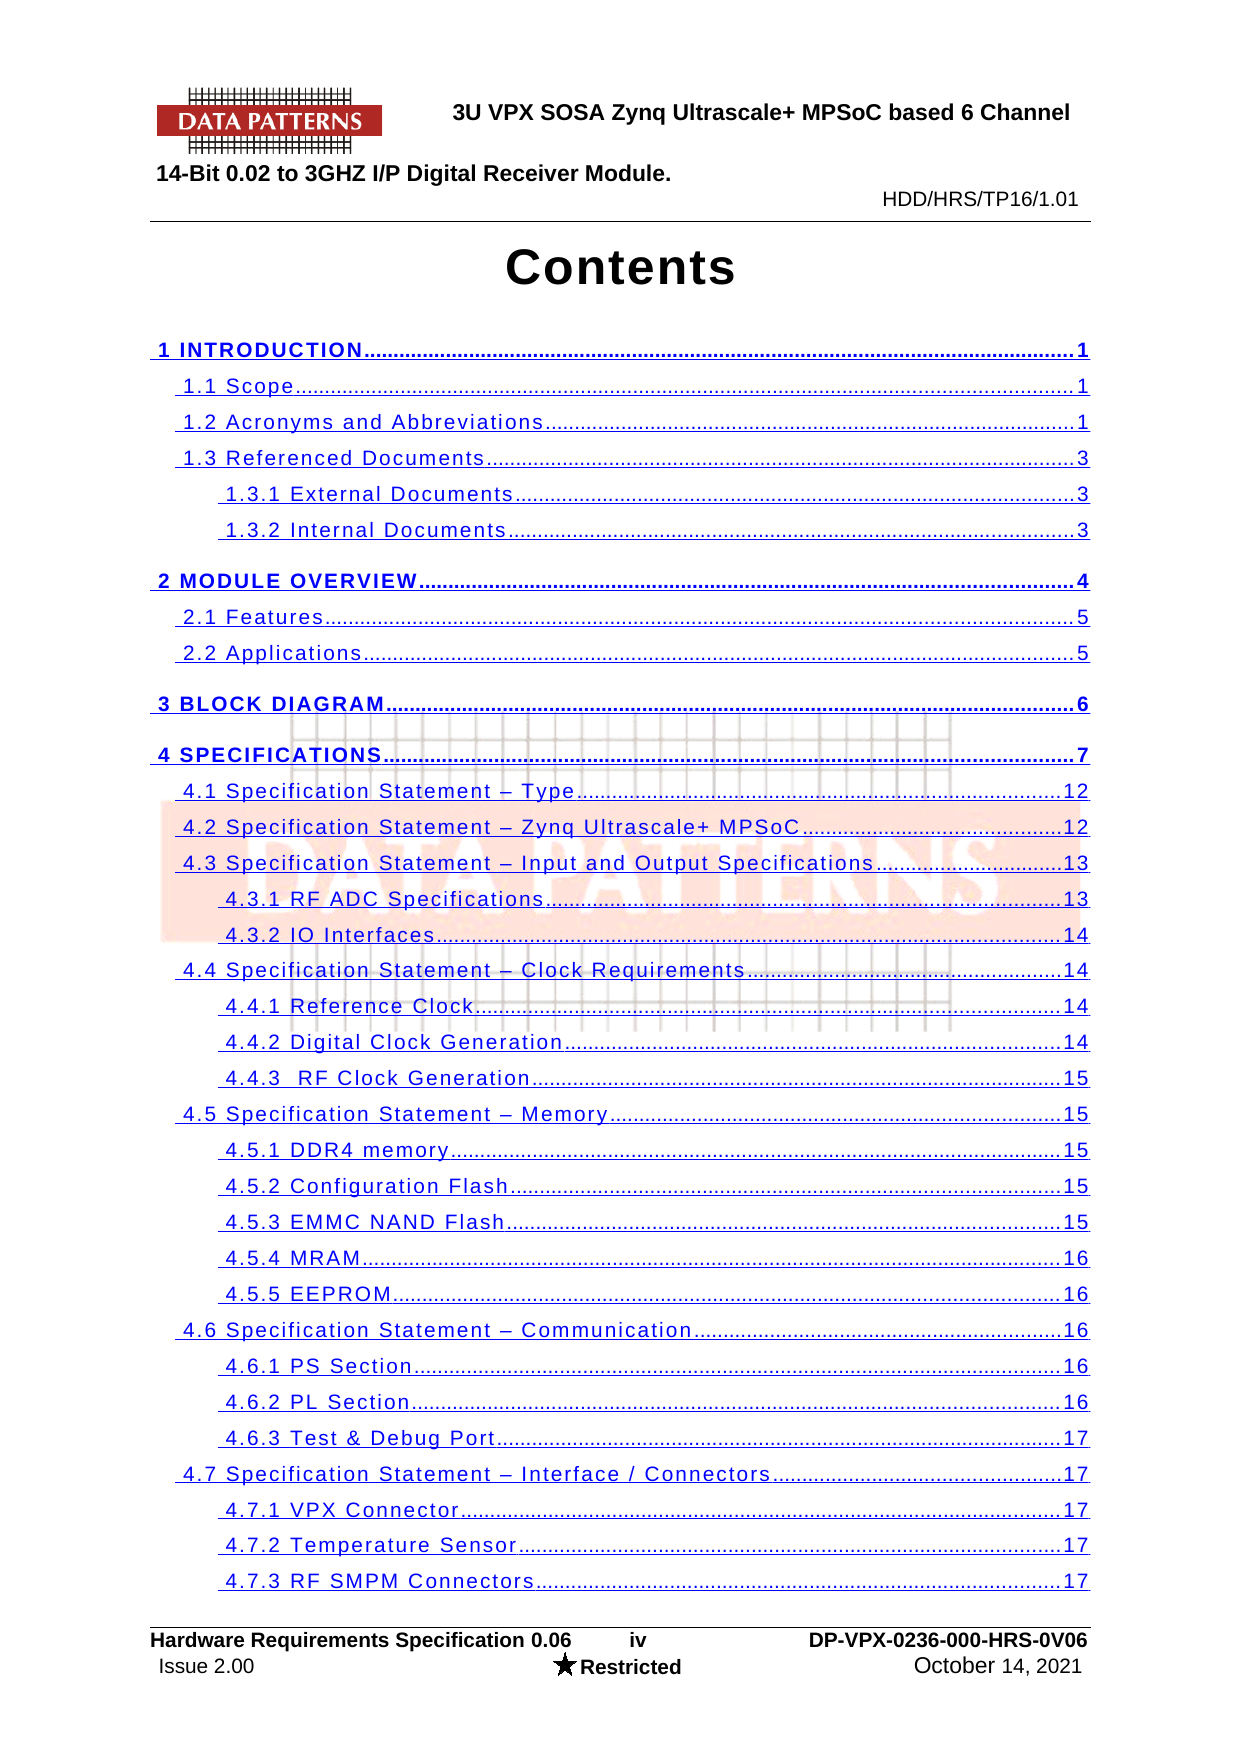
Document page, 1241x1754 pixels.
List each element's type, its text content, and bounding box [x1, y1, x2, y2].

text 4.5 Specification Statement – Memory 15 [175, 1102, 1091, 1123]
text 4.6.1 PS Section 16 [217, 1354, 1091, 1375]
picture [220, 767, 1021, 779]
text 4.4 Specification Statement – Clock Requirements 14 [175, 958, 1091, 979]
picture [220, 716, 1021, 743]
text 2.1 Features 5 [175, 605, 1091, 626]
text 1.2 Acronyms and Abbreviations 1 [175, 410, 1091, 431]
text 4.4.1 Reference Clock 14 [217, 994, 1091, 1015]
picture [220, 1018, 1021, 1030]
text 1 INTRODUCTION 1 [150, 338, 1091, 359]
picture [220, 910, 1021, 922]
text 4.6.3 Test & Debug Port 17 [217, 1426, 1091, 1447]
text 4.5.3 EMMC NAND Flash 15 [217, 1210, 1091, 1231]
text 1.1 Scope 1 [175, 374, 1091, 395]
text 4.6.2 PL Section 16 [217, 1389, 1091, 1411]
text 4.5.1 DDR4 memory 15 [217, 1138, 1091, 1159]
picture [220, 838, 1021, 851]
text 4.6 Specification Statement – Communication 16 [175, 1318, 1091, 1339]
text 4.7 Specification Statement – Interface / Connectors 17 [175, 1461, 1091, 1482]
text 4.5.5 EEPROM 16 [217, 1282, 1091, 1303]
text 4 SPECIFICATIONS 7 [150, 743, 1091, 764]
subtitle Contents [150, 237, 1091, 294]
text 1.3.1 External Documents 3 [217, 482, 1091, 503]
text 1.3.2 Internal Documents 3 [217, 518, 1091, 539]
text 4.7.2 Temperature Sensor 17 [217, 1533, 1091, 1554]
text 4.5.2 Configuration Flash 15 [217, 1174, 1091, 1195]
picture [220, 946, 1021, 958]
text 4.7.1 VPX Connector 17 [217, 1497, 1091, 1518]
text 4.2 Specification Statement – Zynq Ultrascale+ MPSoC 12 [175, 814, 1091, 836]
picture [155, 80, 383, 161]
text 3 BLOCK DIAGRAM 6 [150, 692, 1091, 713]
text 2 MODULE OVERVIEW 4 [150, 569, 1091, 590]
text 4.4.2 Digital Clock Generation 14 [217, 1030, 1091, 1051]
picture [220, 982, 1021, 994]
text 4.3.1 RF ADC Specifications 13 [217, 886, 1091, 907]
text 2.2 Applications 5 [175, 641, 1091, 662]
text 4.5.4 MRAM 16 [217, 1246, 1091, 1267]
text 4.1 Specification Statement – Type 12 [175, 779, 1091, 800]
text 4.4.3 RF Clock Generation 15 [217, 1066, 1091, 1087]
text 4.7.3 RF SMPM Connectors 17 [217, 1569, 1091, 1590]
text 1.3 Referenced Documents 3 [175, 446, 1091, 467]
picture [220, 874, 1021, 886]
text 4.3 Specification Statement – Input and Output Specifications 13 [175, 851, 1091, 872]
picture [220, 803, 1021, 814]
text 4.3.2 IO Interfaces 14 [217, 922, 1091, 943]
